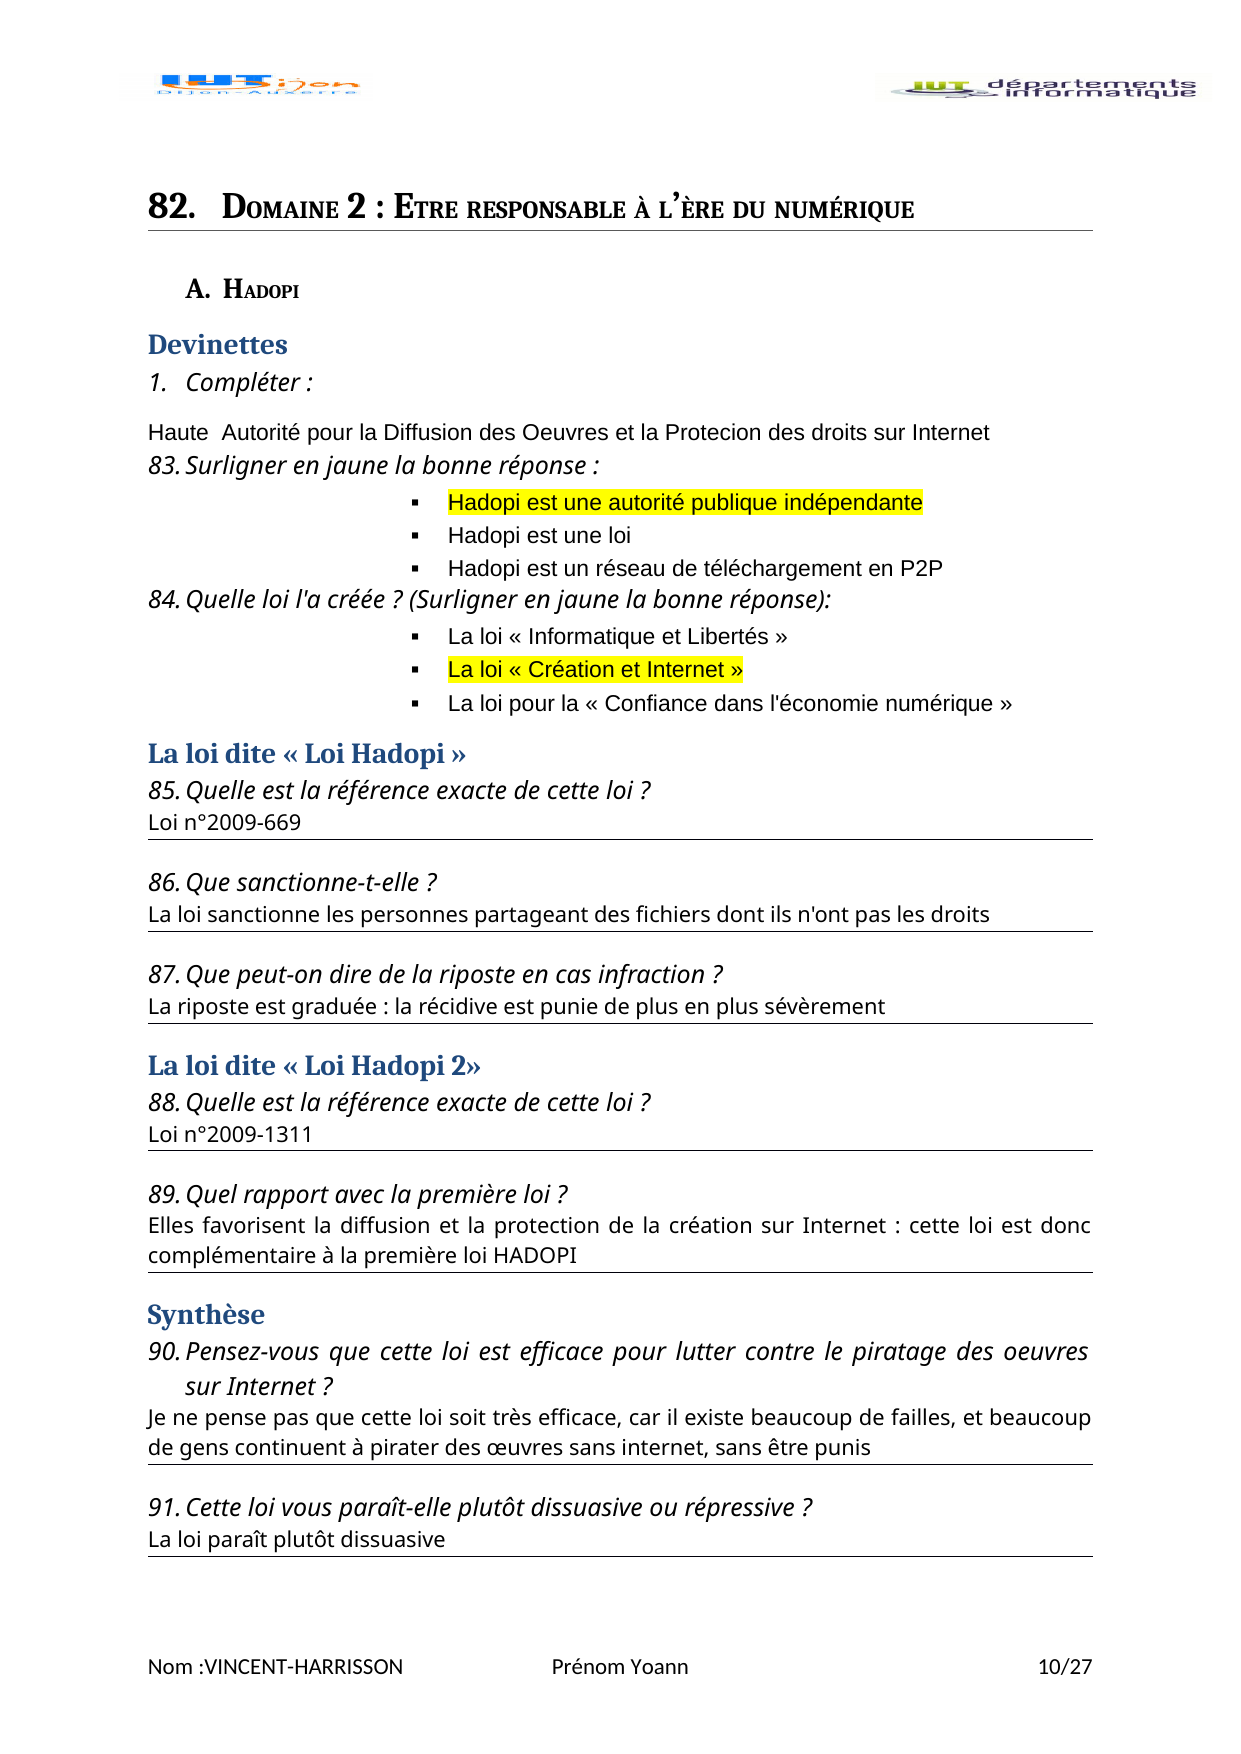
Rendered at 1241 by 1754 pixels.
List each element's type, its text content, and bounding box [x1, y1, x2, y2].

text La loi sanctionne les personnes partageant des fichiers dont ils n'ont pas les droits [148, 899, 1093, 931]
text Elles favorisent la diffusion et la protection de la création sur Internet : cette loi est donc complémentaire à la première loi HADOPI [148, 1211, 1093, 1272]
text La riposte est graduée : la récidive est punie de plus en plus sévèrement [148, 991, 1093, 1023]
subtitle Haute Autorité pour la Diffusion des Oeuvres et la Protecion des droits sur Internet [148, 419, 1093, 446]
picture [118, 73, 374, 102]
text Loi n°2009-1311 [148, 1118, 1093, 1150]
subtitle Hadopi est une loi [410, 522, 1093, 548]
subtitle Que peut-on dire de la riposte en cas infraction ? [148, 957, 1093, 991]
subtitle Hadopi [185, 272, 1093, 305]
subtitle Hadopi est un réseau de téléchargement en P2P [410, 555, 1093, 582]
subtitle La loi pour la « Confiance dans l'économie numérique » [410, 690, 1093, 716]
subtitle Cette loi vous paraît-elle plutôt dissuasive ou répressive ? [148, 1490, 1093, 1524]
subtitle Quelle est la référence exacte de cette loi ? [148, 1084, 1093, 1118]
text Je ne pense pas que cette loi soit très efficace, car il existe beaucoup de failles, et beaucoup de gens continuent à pirater des œuvres sans internet, sans être punis [148, 1402, 1093, 1464]
subtitle Quel rapport avec la première loi ? [148, 1176, 1093, 1211]
subtitle Surligner en jaune la bonne réponse : [148, 447, 1093, 481]
subtitle La loi « Informatique et Libertés » [410, 623, 1093, 649]
subtitle Quelle loi l'a créée ? (Surligner en jaune la bonne réponse): [148, 582, 1093, 616]
subtitle La loi « Création et Internet » [410, 656, 1093, 683]
subtitle Hadopi est une autorité publique indépendante [410, 488, 1093, 515]
picture [875, 73, 1213, 102]
subtitle Quelle est la référence exacte de cette loi ? [148, 773, 1093, 807]
subtitle Que sanctionne-t-elle ? [148, 865, 1093, 899]
subtitle Synthèse [148, 1298, 1093, 1332]
subtitle La loi dite « Loi Hadopi 2» [148, 1049, 1093, 1082]
subtitle Pensez-vous que cette loi est efficace pour lutter contre le piratage des oeuvres sur Internet ? [148, 1334, 1093, 1402]
subtitle Domaine 2 : Etre responsable à l’ère du numérique [148, 185, 1093, 230]
subtitle Devinettes [148, 328, 1093, 362]
text La loi paraît plutôt dissuasive [148, 1524, 1093, 1556]
subtitle Compléter : [148, 364, 1093, 398]
subtitle La loi dite « Loi Hadopi » [148, 737, 1093, 770]
text Loi n°2009-669 [148, 807, 1093, 839]
